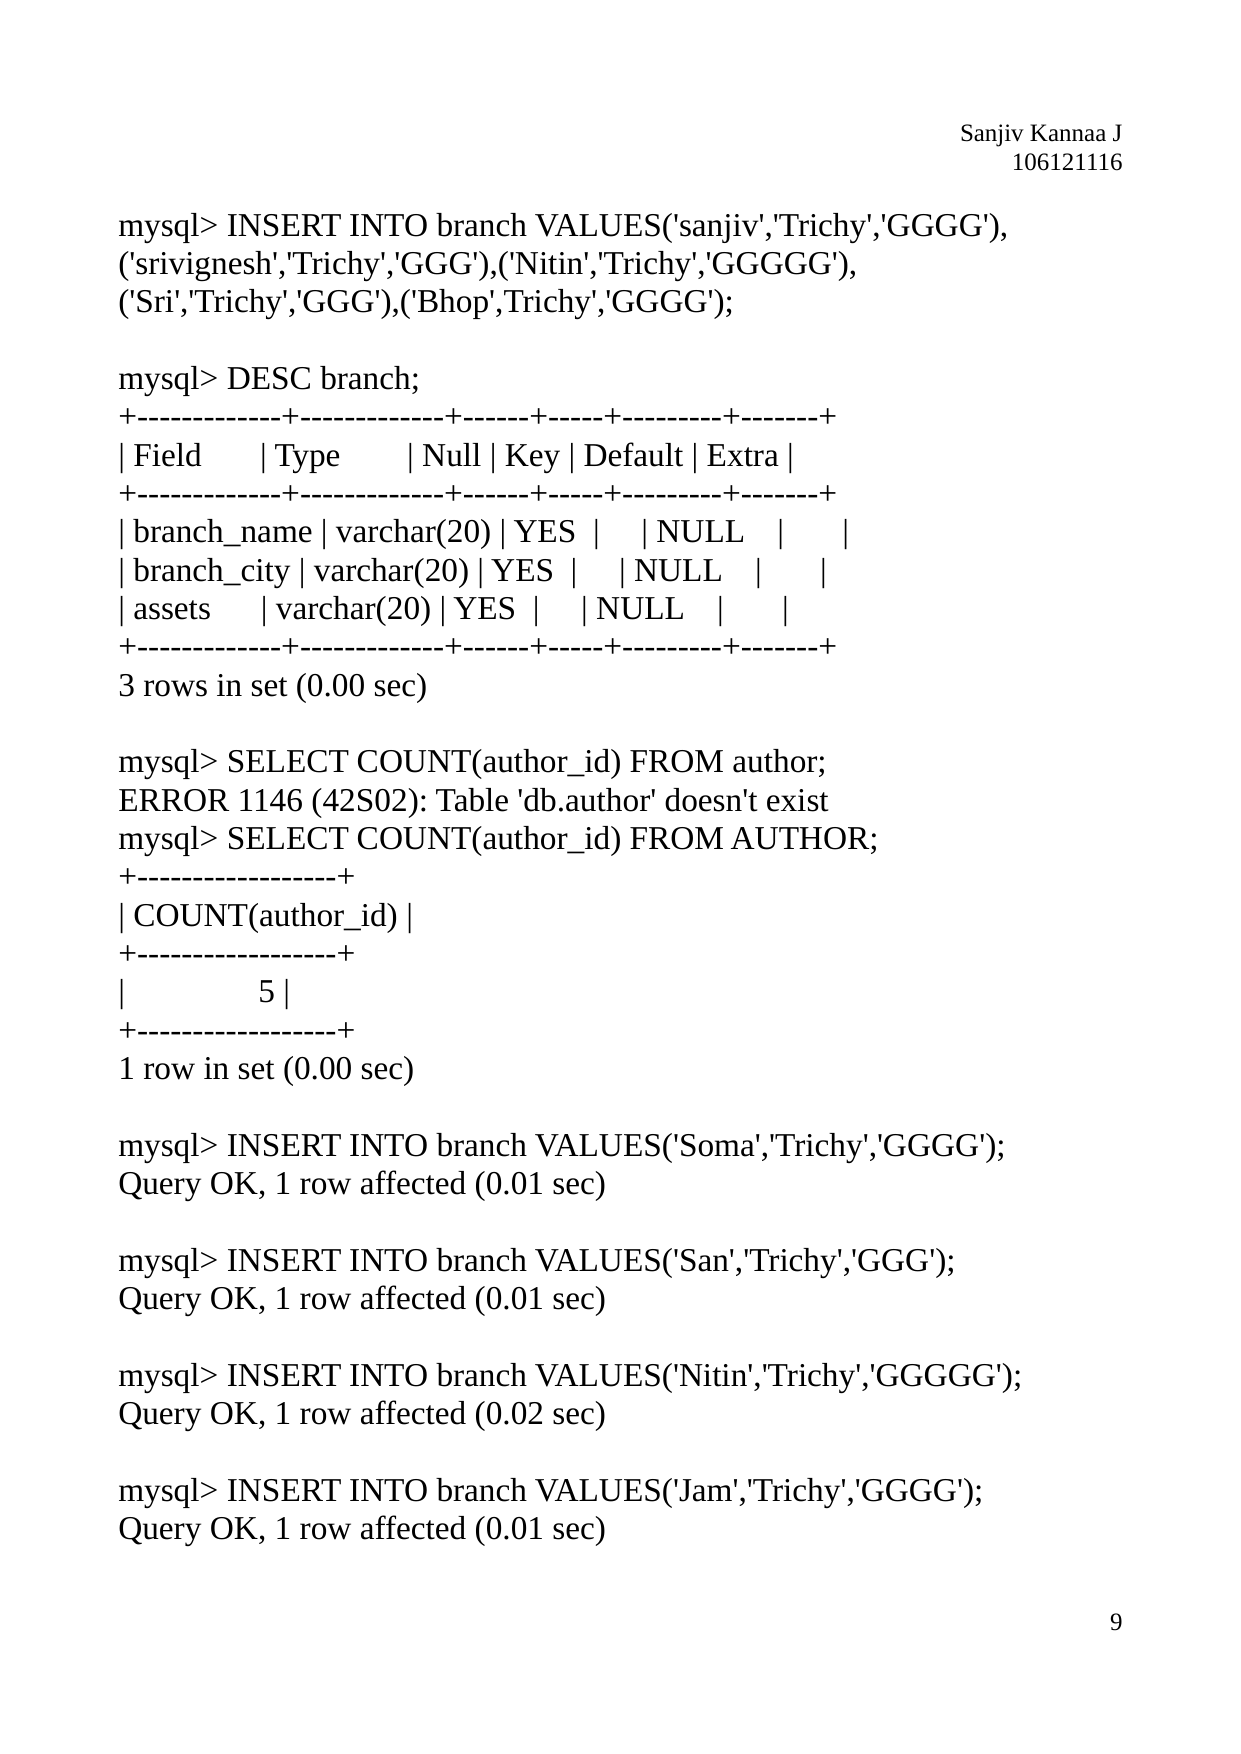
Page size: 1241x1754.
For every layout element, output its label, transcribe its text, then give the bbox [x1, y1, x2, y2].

text ERROR 1146 (42S02): Table 'db.author' doesn't exist [118, 780, 1122, 818]
text | branch_city | varchar(20) | YES | | NULL | | [118, 550, 1122, 588]
text | COUNT(author_id) | [118, 895, 1122, 933]
text 3 rows in set (0.00 sec) [118, 665, 1122, 703]
text mysql> INSERT INTO branch VALUES('Jam','Trichy','GGGG'); [118, 1470, 1122, 1508]
text | assets | varchar(20) | YES | | NULL | | [118, 588, 1122, 627]
text +-------------+-------------+------+-----+---------+-------+ [118, 397, 1122, 435]
text Query OK, 1 row affected (0.01 sec) [118, 1278, 1122, 1317]
text +-------------+-------------+------+-----+---------+-------+ [118, 473, 1122, 512]
text mysql> INSERT INTO branch VALUES('Nitin','Trichy','GGGGG'); [118, 1355, 1122, 1393]
text Query OK, 1 row affected (0.02 sec) [118, 1393, 1122, 1432]
text | 5 | [118, 972, 1122, 1010]
text +------------------+ [118, 857, 1122, 895]
text mysql> SELECT COUNT(author_id) FROM author; [118, 742, 1122, 780]
text Query OK, 1 row affected (0.01 sec) [118, 1163, 1122, 1202]
text mysql> SELECT COUNT(author_id) FROM AUTHOR; [118, 818, 1122, 857]
text Query OK, 1 row affected (0.01 sec) [118, 1508, 1122, 1547]
text | branch_name | varchar(20) | YES | | NULL | | [118, 512, 1122, 550]
text mysql> INSERT INTO branch VALUES('San','Trichy','GGG'); [118, 1240, 1122, 1278]
text +-------------+-------------+------+-----+---------+-------+ [118, 627, 1122, 665]
text 1 row in set (0.00 sec) [118, 1048, 1122, 1087]
text mysql> INSERT INTO branch VALUES('Soma','Trichy','GGGG'); [118, 1125, 1122, 1163]
text +------------------+ [118, 1010, 1122, 1048]
text | Field | Type | Null | Key | Default | Extra | [118, 435, 1122, 473]
text mysql> INSERT INTO branch VALUES('sanjiv','Trichy','GGGG'),('srivignesh','Trichy','GGG'),('Nitin','Trichy','GGGGG'),('Sri','Trichy','GGG'),('Bhop',Trichy','GGGG'); [118, 205, 1122, 320]
text mysql> DESC branch; [118, 358, 1122, 397]
text +------------------+ [118, 933, 1122, 972]
